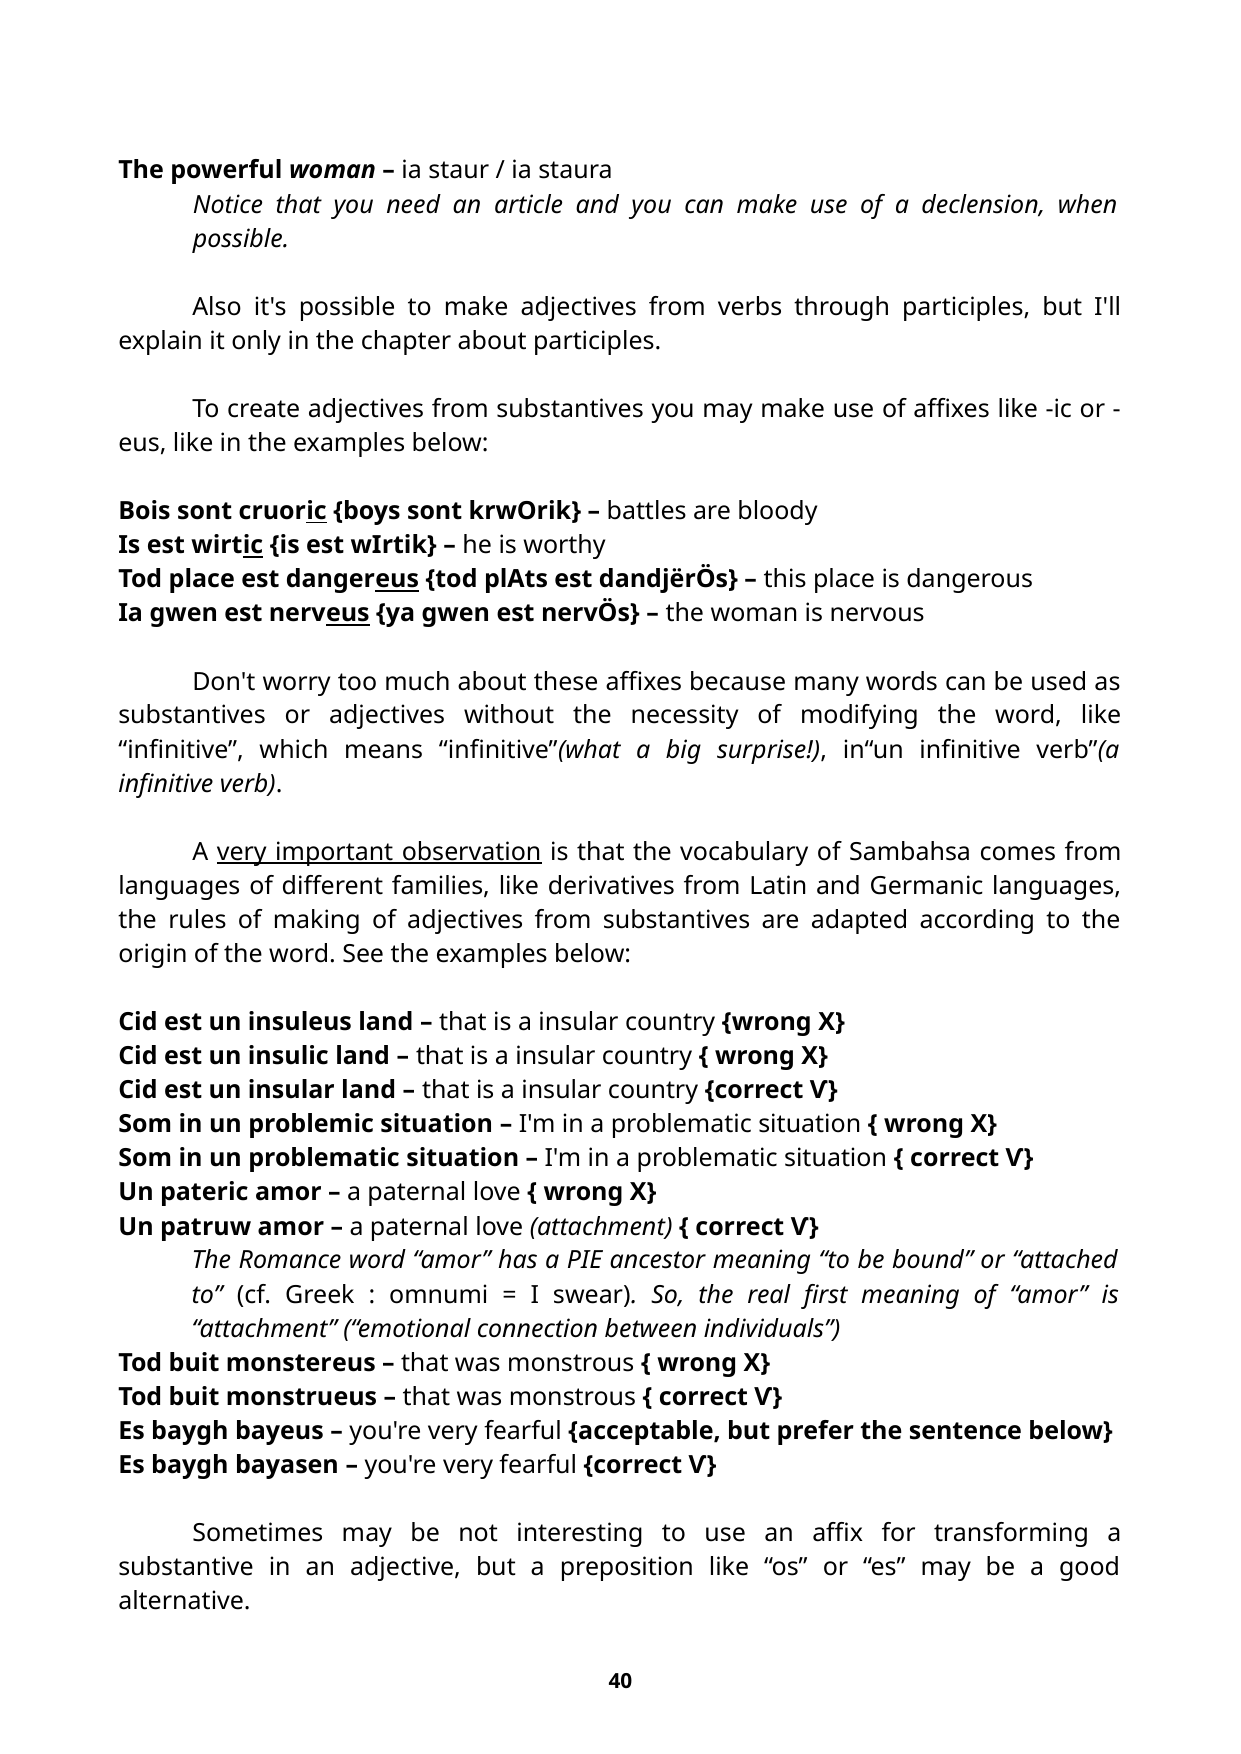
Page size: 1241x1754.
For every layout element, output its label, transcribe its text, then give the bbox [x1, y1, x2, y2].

text Bois sont cruoric {boys sont krwOrik} – battles are bloody [118, 493, 1122, 527]
text Cid est un insulic land – that is a insular country { wrong X} [118, 1038, 1122, 1072]
text Som in un problematic situation – I'm in a problematic situation { correct Ѵ} [118, 1140, 1122, 1174]
text Sometimes may be not interesting to use an affix for transforming a substantive in an adjective, but a preposition like “os” or “es” may be a good alternative. [118, 1515, 1122, 1617]
text Tod buit monstrueus – that was monstrous { correct Ѵ} [118, 1378, 1122, 1412]
text Un patruw amor – a paternal love (attachment) { correct Ѵ} [118, 1208, 1122, 1242]
text Is est wirtic {is est wIrtik} – he is worthy [118, 527, 1122, 561]
text Also it's possible to make adjectives from verbs through participles, but I'll explain it only in the chapter about participles. [118, 288, 1122, 357]
text The powerful woman – ia staur / ia staura [118, 152, 1122, 186]
text Tod buit monstereus – that was monstrous { wrong X} [118, 1344, 1122, 1378]
text Cid est un insular land – that is a insular country {correct Ѵ} [118, 1072, 1122, 1106]
text Es baygh bayeus – you're very fearful {acceptable, but prefer the sentence below} [118, 1412, 1122, 1447]
text To create adjectives from substantives you may make use of affixes like -ic or -eus, like in the examples below: [118, 391, 1122, 459]
text Tod place est dangereus {tod plAts est dandjërÖs} – this place is dangerous [118, 561, 1122, 595]
text Ia gwen est nerveus {ya gwen est nervÖs} – the woman is nervous [118, 595, 1122, 629]
text Cid est un insuleus land – that is a insular country {wrong X} [118, 1004, 1122, 1038]
text The Romance word “amor” has a PIE ancestor meaning “to be bound” or “attached to” (cf. Greek : omnumi = I swear). So, the real first meaning of “amor” is “attachment” (“emotional connection between individuals”) [191, 1242, 1122, 1344]
text Es baygh bayasen – you're very fearful {correct Ѵ} [118, 1447, 1122, 1481]
text Un pateric amor – a paternal love { wrong X} [118, 1174, 1122, 1208]
text Notice that you need an article and you can make use of a declension, when possible. [193, 186, 1122, 254]
text Don't worry too much about these affixes because many words can be used as substantives or adjectives without the necessity of modifying the word, like “infinitive”, which means “infinitive”(what a big surprise!), in“un infinitive verb”(a infinitive verb). [118, 663, 1122, 799]
text A very important observation is that the vocabulary of Sambahsa comes from languages of different families, like derivatives from Latin and Germanic languages, the rules of making of adjectives from substantives are adapted according to the origin of the word. See the examples below: [118, 833, 1122, 970]
text Som in un problemic situation – I'm in a problematic situation { wrong X} [118, 1106, 1122, 1140]
